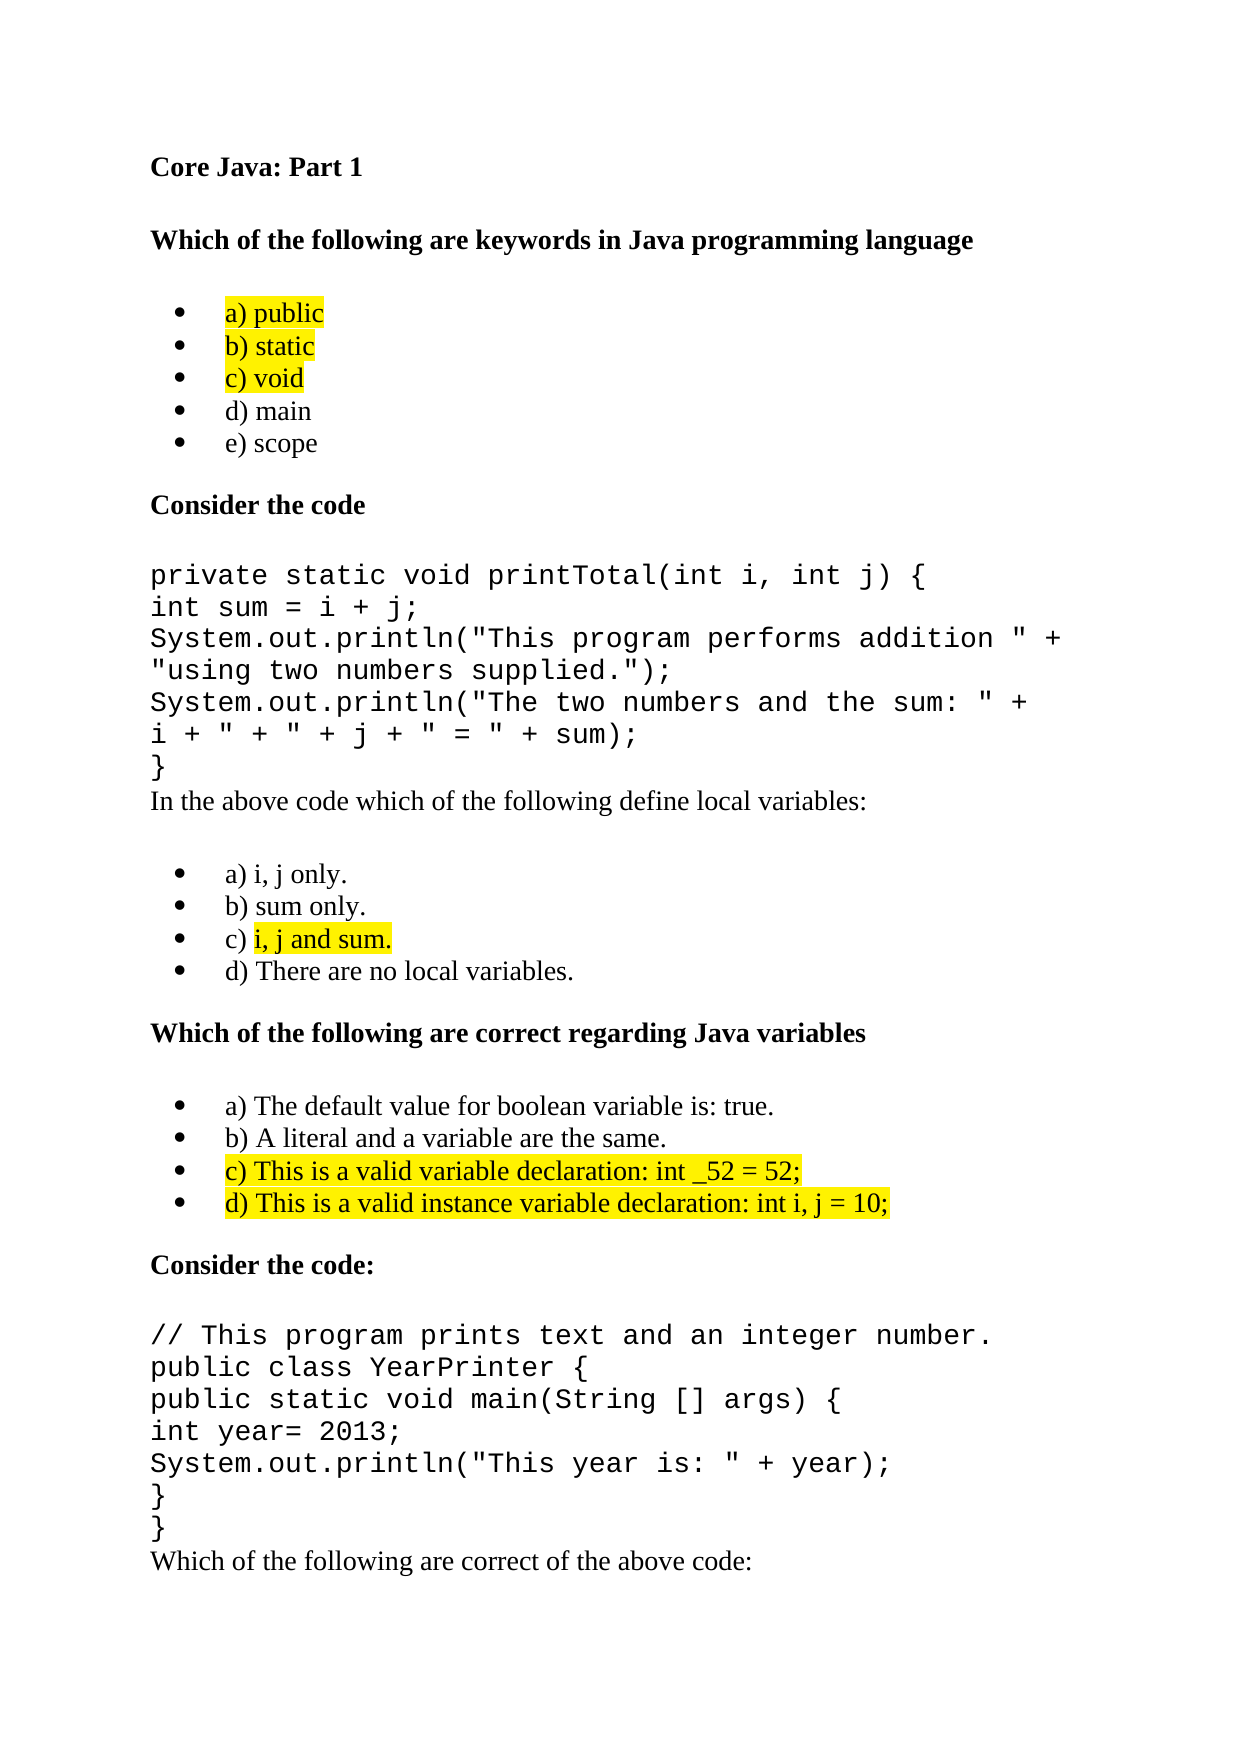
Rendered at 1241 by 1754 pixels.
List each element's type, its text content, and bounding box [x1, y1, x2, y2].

list b) A literal and a variable are the same. [175, 1122, 1090, 1154]
text public class YearPrinter { [150, 1353, 1090, 1385]
text } [150, 752, 1090, 784]
list b) sum only. [175, 889, 1090, 922]
text Which of the following are keywords in Java programming language [150, 223, 1090, 255]
list a) i, j only. [175, 857, 1090, 889]
list c) void [175, 361, 1090, 393]
text } [150, 1481, 1090, 1512]
text Which of the following are correct regarding Java variables [150, 1016, 1090, 1048]
text // This program prints text and an integer number. [150, 1321, 1090, 1353]
text "using two numbers supplied."); [150, 656, 1090, 688]
text public static void main(String [] args) { [150, 1385, 1090, 1417]
text Consider the code [150, 488, 1090, 520]
text System.out.println("The two numbers and the sum: " + [150, 688, 1090, 720]
list a) The default value for boolean variable is: true. [175, 1089, 1090, 1122]
list c) This is a valid variable declaration: int _52 = 52; [175, 1154, 1090, 1187]
text Which of the following are correct of the above code: [150, 1544, 1090, 1577]
text private static void printTotal(int i, int j) { [150, 561, 1090, 593]
text } [150, 1512, 1090, 1544]
list e) scope [175, 426, 1090, 458]
list d) This is a valid instance variable declaration: int i, j = 10; [175, 1187, 1090, 1219]
list d) There are no local variables. [175, 954, 1090, 987]
text Consider the code: [150, 1248, 1090, 1281]
text int sum = i + j; [150, 593, 1090, 624]
list d) main [175, 393, 1090, 426]
list b) static [175, 328, 1090, 361]
text Core Java: Part 1 [150, 150, 1090, 182]
text i + " + " + j + " = " + sum); [150, 720, 1090, 752]
text int year= 2013; [150, 1417, 1090, 1449]
text System.out.println("This program performs addition " + [150, 624, 1090, 656]
list c) i, j and sum. [175, 922, 1090, 954]
text System.out.println("This year is: " + year); [150, 1449, 1090, 1481]
list a) public [175, 296, 1090, 328]
text In the above code which of the following define local variables: [150, 784, 1090, 816]
